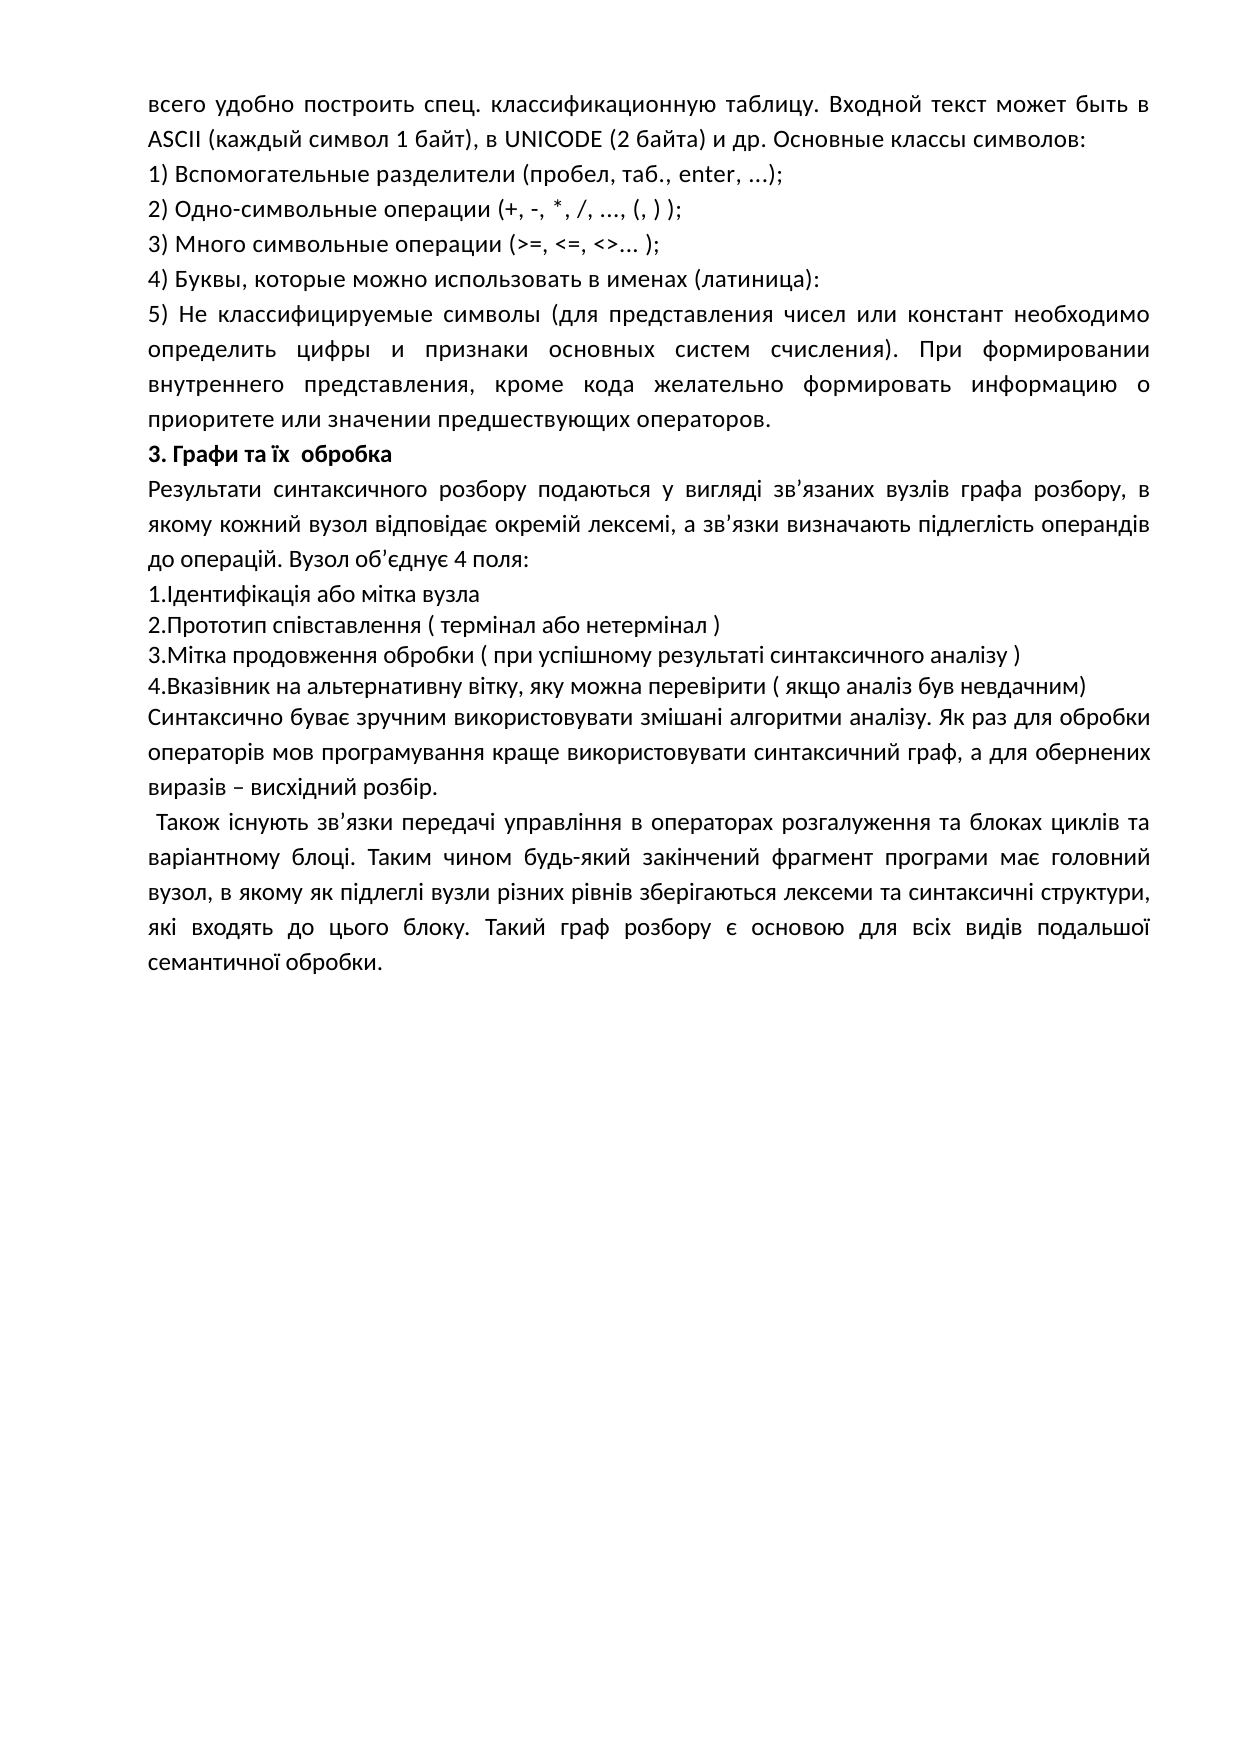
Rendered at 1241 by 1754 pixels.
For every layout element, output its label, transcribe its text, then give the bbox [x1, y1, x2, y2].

list Ідентифікація або мітка вузла [148, 578, 1152, 609]
list Прототип співставлення ( термінал або нетермінал ) [148, 609, 1152, 639]
text Синтаксично буває зручним використовувати змішані алгоритми аналізу. Як раз для обробки операторів мов програмування краще використовувати синтаксичний граф, а для обернених виразів – висхідний розбір. [148, 701, 1152, 801]
text Також існують зв’язки передачі управління в операторах розгалуження та блоках циклів та варіантному блоці. Таким чином будь-який закінчений фрагмент програми має головний вузол, в якому як підлеглі вузли різних рівнів зберігаються лексеми та синтаксичні структури, які входять до цього блоку. Такий граф розбору є основою для всіх видів подальшої семантичної обробки. [148, 806, 1152, 976]
text Результати синтаксичного розбору подаються у вигляді зв’язаних вузлів графа розбору, в якому кожний вузол відповідає окремій лексемі, а зв’язки визначають підлеглість операндів до операцій. Вузол об’єднує 4 поля: [148, 473, 1152, 574]
list Мітка продовження обробки ( при успішному результаті синтаксичного аналізу ) [148, 639, 1152, 670]
text 2) Одно-символьные операции (+, -, *, /, ..., (, ) ); [148, 193, 1152, 224]
text 5) Не классифицируемые символы (для представления чисел или констант необходимо определить цифры и признаки основных систем счисления). При формировании внутреннего представления, кроме кода желательно формировать информацию о приоритете или значении предшествующих операторов. [148, 298, 1152, 434]
text 1) Вспомогательные разделители (пробел, таб., enter, ...); [148, 158, 1152, 189]
text 3. Графи та їх обробка [148, 438, 1152, 469]
text всего удобно построить спец. классификационную таблицу. Входной текст может быть в ASCII (каждый символ 1 байт), в UNICODE (2 байта) и др. Основные классы символов: [148, 88, 1152, 154]
text 3) Много символьные операции (>=, <=, <>... ); [148, 228, 1152, 259]
list Вказівник на альтернативну вітку, яку можна перевірити ( якщо аналіз був невдачним) [148, 670, 1152, 701]
text 4) Буквы, которые можно использовать в именах (латиница): [148, 263, 1152, 294]
